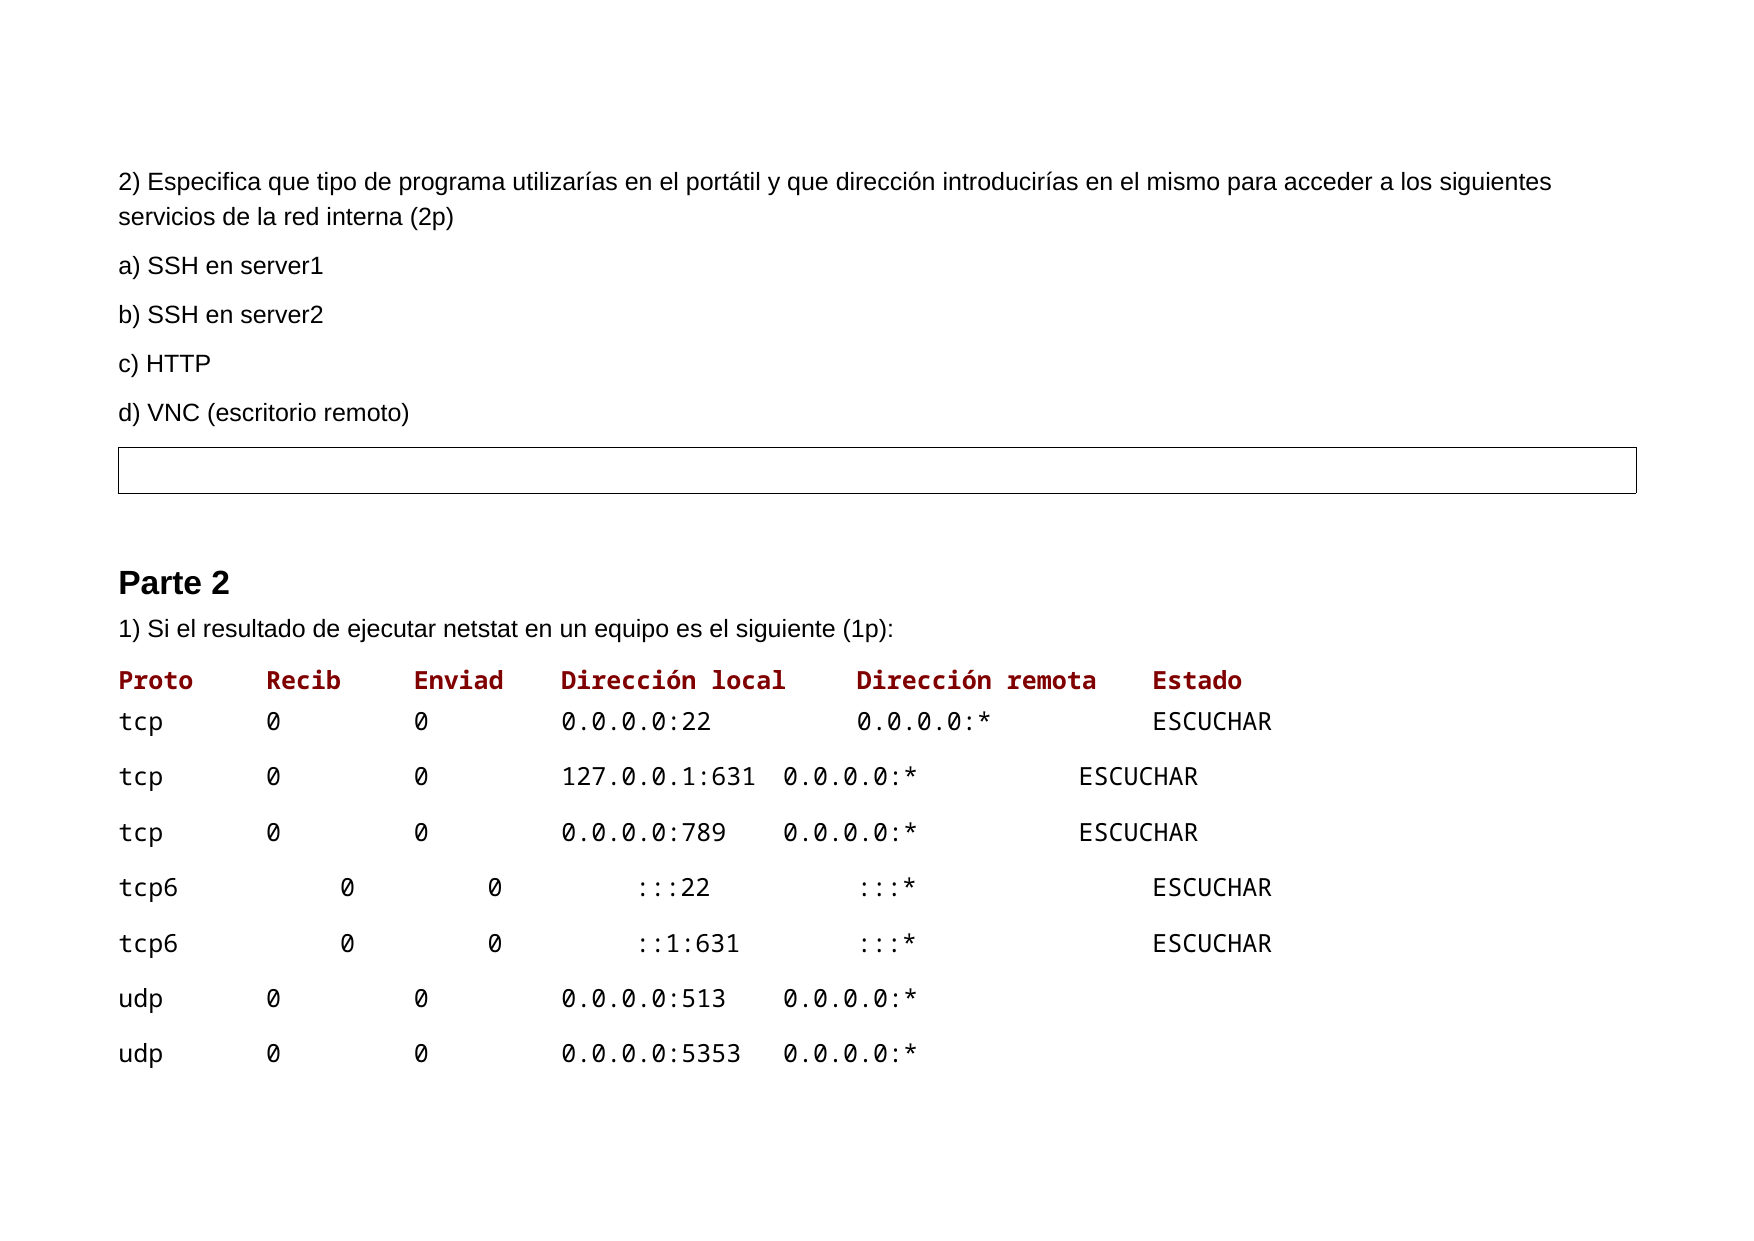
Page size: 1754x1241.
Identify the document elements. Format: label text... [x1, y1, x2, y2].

text udp 0 0 0.0.0.0:5353 0.0.0.0:* [118, 1036, 1636, 1070]
text d) VNC (escritorio remoto) [118, 398, 1636, 427]
text udp 0 0 0.0.0.0:513 0.0.0.0:* [118, 981, 1636, 1015]
text c) HTTP [118, 349, 1636, 378]
text b) SSH en server2 [118, 300, 1636, 328]
text tcp6 0 0 :::22 :::* ESCUCHAR [118, 870, 1636, 904]
subtitle Parte 2 [118, 563, 1636, 601]
text a) SSH en server1 [118, 251, 1636, 279]
text tcp6 0 0 ::1:631 :::* ESCUCHAR [118, 925, 1636, 959]
text 1) Si el resultado de ejecutar netstat en un equipo es el siguiente (1p): [118, 614, 1636, 642]
text tcp 0 0 127.0.0.1:631 0.0.0.0:* ESCUCHAR [118, 759, 1636, 793]
text 2) Especifica que tipo de programa utilizarías en el portátil y que dirección introducirías en el mismo para acceder a los siguientes servicios de la red interna (2p) [118, 167, 1636, 230]
text Proto Recib Enviad Dirección local Dirección remota Estado tcp 0 0 0.0.0.0:22 0.0.0.0:* ESCUCHAR [118, 663, 1636, 738]
table_header [119, 448, 1636, 493]
text tcp 0 0 0.0.0.0:789 0.0.0.0:* ESCUCHAR [118, 814, 1636, 848]
